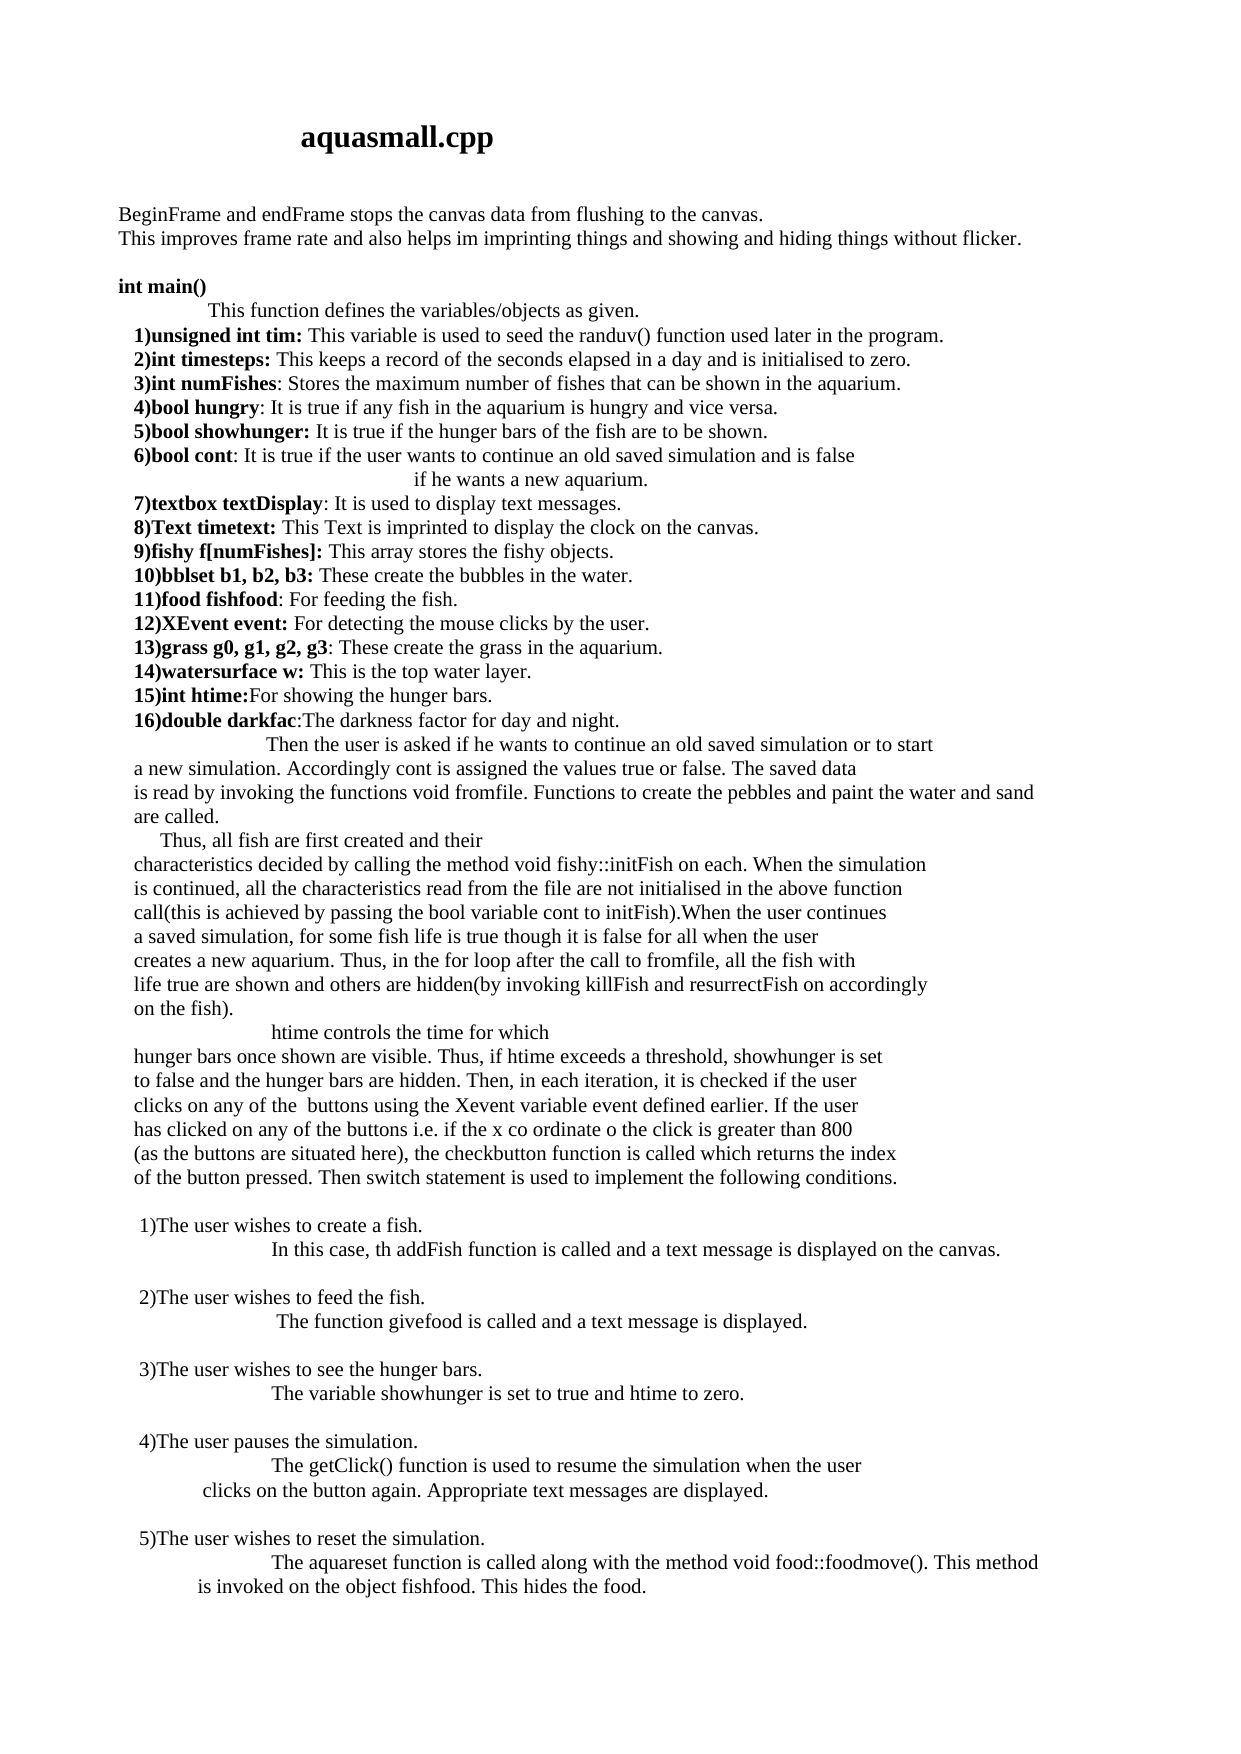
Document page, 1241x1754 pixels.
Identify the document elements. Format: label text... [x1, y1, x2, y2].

text aquasmall.cpp [118, 118, 1122, 154]
text (as the buttons are situated here), the checkbutton function is called which returns the index [118, 1141, 1122, 1165]
text The function givefood is called and a text message is displayed. [118, 1309, 1122, 1333]
text a saved simulation, for some fish life is true though it is false for all when the user [118, 924, 1122, 948]
text 7)textbox textDisplay: It is used to display text messages. [118, 491, 1122, 515]
text clicks on any of the buttons using the Xevent variable event defined earlier. If the user [118, 1092, 1122, 1117]
text 8)Text timetext: This Text is imprinted to display the clock on the canvas. [118, 515, 1122, 539]
text 5)The user wishes to reset the simulation. [118, 1526, 1122, 1550]
text 3)int numFishes: Stores the maximum number of fishes that can be shown in the aquarium. [118, 371, 1122, 395]
text Then the user is asked if he wants to continue an old saved simulation or to start [118, 732, 1122, 756]
text In this case, th addFish function is called and a text message is displayed on the canvas. [118, 1237, 1122, 1261]
text is continued, all the characteristics read from the file are not initialised in the above function [118, 876, 1122, 900]
text This improves frame rate and also helps im imprinting things and showing and hiding things without flicker. [118, 226, 1122, 250]
text 6)bool cont: It is true if the user wants to continue an old saved simulation and is false [118, 443, 1122, 467]
text if he wants a new aquarium. [118, 467, 1122, 491]
text 14)watersurface w: This is the top water layer. [118, 659, 1122, 683]
text 4)The user pauses the simulation. [118, 1429, 1122, 1453]
text 11)food fishfood: For feeding the fish. [118, 587, 1122, 611]
text life true are shown and others are hidden(by invoking killFish and resurrectFish on accordingly [118, 972, 1122, 996]
text 15)int htime:For showing the hunger bars. [118, 683, 1122, 707]
text Thus, all fish are first created and their [118, 828, 1122, 852]
text on the fish). [118, 996, 1122, 1020]
text hunger bars once shown are visible. Thus, if htime exceeds a threshold, showhunger is set [118, 1044, 1122, 1068]
text 9)fishy f[numFishes]: This array stores the fishy objects. [118, 539, 1122, 563]
text clicks on the button again. Appropriate text messages are displayed. [118, 1477, 1122, 1502]
text The getClick() function is used to resume the simulation when the user [118, 1453, 1122, 1477]
text 16)double darkfac:The darkness factor for day and night. [118, 707, 1122, 732]
text a new simulation. Accordingly cont is assigned the values true or false. The saved data [118, 756, 1122, 780]
text The variable showhunger is set to true and htime to zero. [118, 1381, 1122, 1405]
text has clicked on any of the buttons i.e. if the x co ordinate o the click is greater than 800 [118, 1117, 1122, 1141]
text 2)The user wishes to feed the fish. [118, 1285, 1122, 1309]
text of the button pressed. Then switch statement is used to implement the following conditions. [118, 1165, 1122, 1189]
text to false and the hunger bars are hidden. Then, in each iteration, it is checked if the user [118, 1068, 1122, 1092]
text 1)The user wishes to create a fish. [118, 1213, 1122, 1237]
text 12)XEvent event: For detecting the mouse clicks by the user. [118, 611, 1122, 635]
text BeginFrame and endFrame stops the canvas data from flushing to the canvas. [118, 202, 1122, 226]
text 10)bblset b1, b2, b3: These create the bubbles in the water. [118, 563, 1122, 587]
text are called. [118, 804, 1122, 828]
text is read by invoking the functions void fromfile. Functions to create the pebbles and paint the water and sand [118, 780, 1122, 804]
text characteristics decided by calling the method void fishy::initFish on each. When the simulation [118, 852, 1122, 876]
text 2)int timesteps: This keeps a record of the seconds elapsed in a day and is initialised to zero. [118, 347, 1122, 371]
text 5)bool showhunger: It is true if the hunger bars of the fish are to be shown. [118, 419, 1122, 443]
text The aquareset function is called along with the method void food::foodmove(). This method [118, 1550, 1122, 1574]
text 1)unsigned int tim: This variable is used to seed the randuv() function used later in the program. [118, 322, 1122, 347]
text 4)bool hungry: It is true if any fish in the aquarium is hungry and vice versa. [118, 395, 1122, 419]
text htime controls the time for which [118, 1020, 1122, 1044]
text 3)The user wishes to see the hunger bars. [118, 1357, 1122, 1381]
text is invoked on the object fishfood. This hides the food. [118, 1574, 1122, 1598]
text This function defines the variables/objects as given. [118, 298, 1122, 322]
text call(this is achieved by passing the bool variable cont to initFish).When the user continues [118, 900, 1122, 924]
text int main() [118, 274, 1122, 298]
text 13)grass g0, g1, g2, g3: These create the grass in the aquarium. [118, 635, 1122, 659]
text creates a new aquarium. Thus, in the for loop after the call to fromfile, all the fish with [118, 948, 1122, 972]
